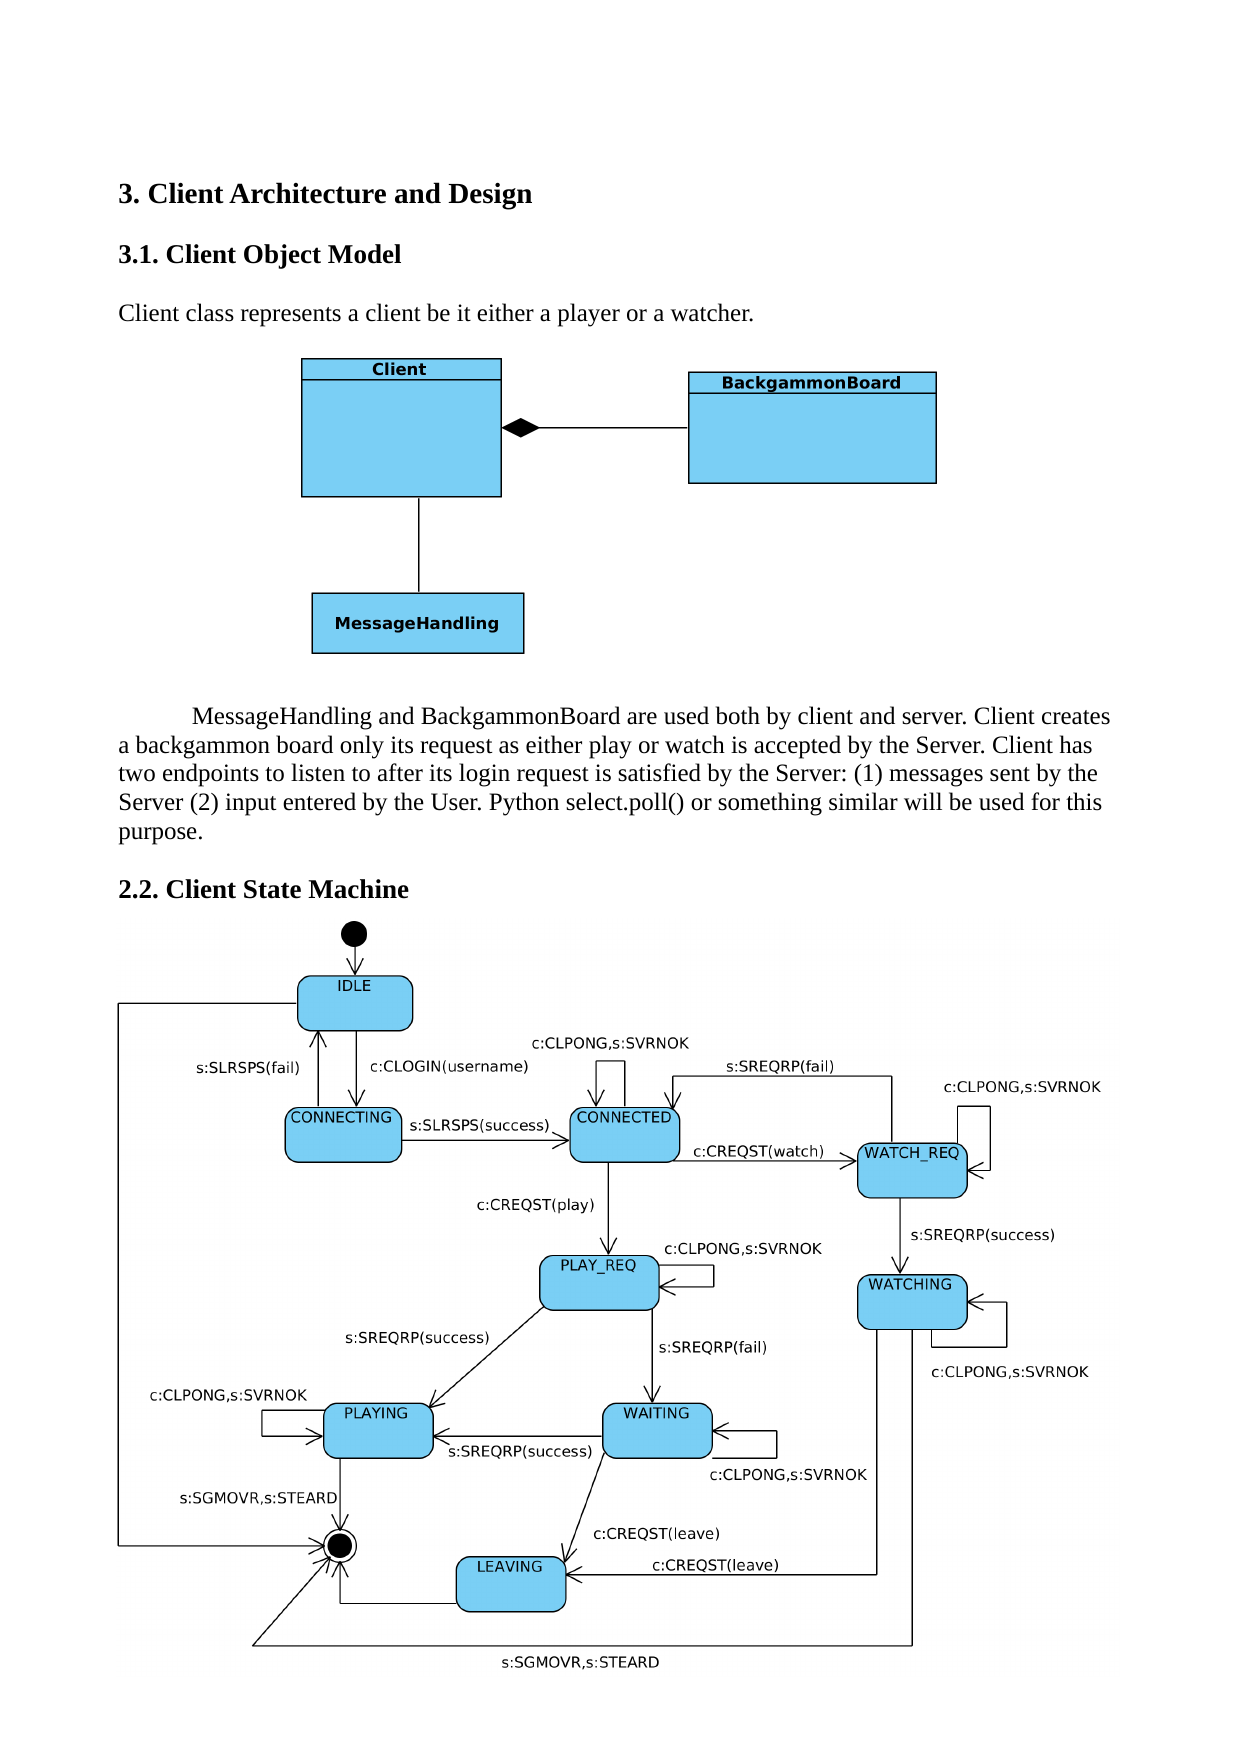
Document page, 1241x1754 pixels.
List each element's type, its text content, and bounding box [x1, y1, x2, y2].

text 3. Client Architecture and Design [118, 176, 1122, 210]
text 2.2. Client State Machine [118, 873, 1122, 905]
text 3.1. Client Object Model [118, 239, 1122, 270]
text MessageHandling and BackgammonBoard are used both by client and server. Client creates a backgammon board only its request as either play or watch is accepted by the Server. Client has two endpoints to listen to after its login request is satisfied by the Server: (1) messages sent by the Server (2) input entered by the User. Python select.poll() or something similar will be used for this purpose. [118, 701, 1122, 845]
picture [116, 918, 1120, 1677]
text Client class represents a client be it either a player or a watcher. [118, 298, 1122, 327]
picture [298, 356, 942, 659]
